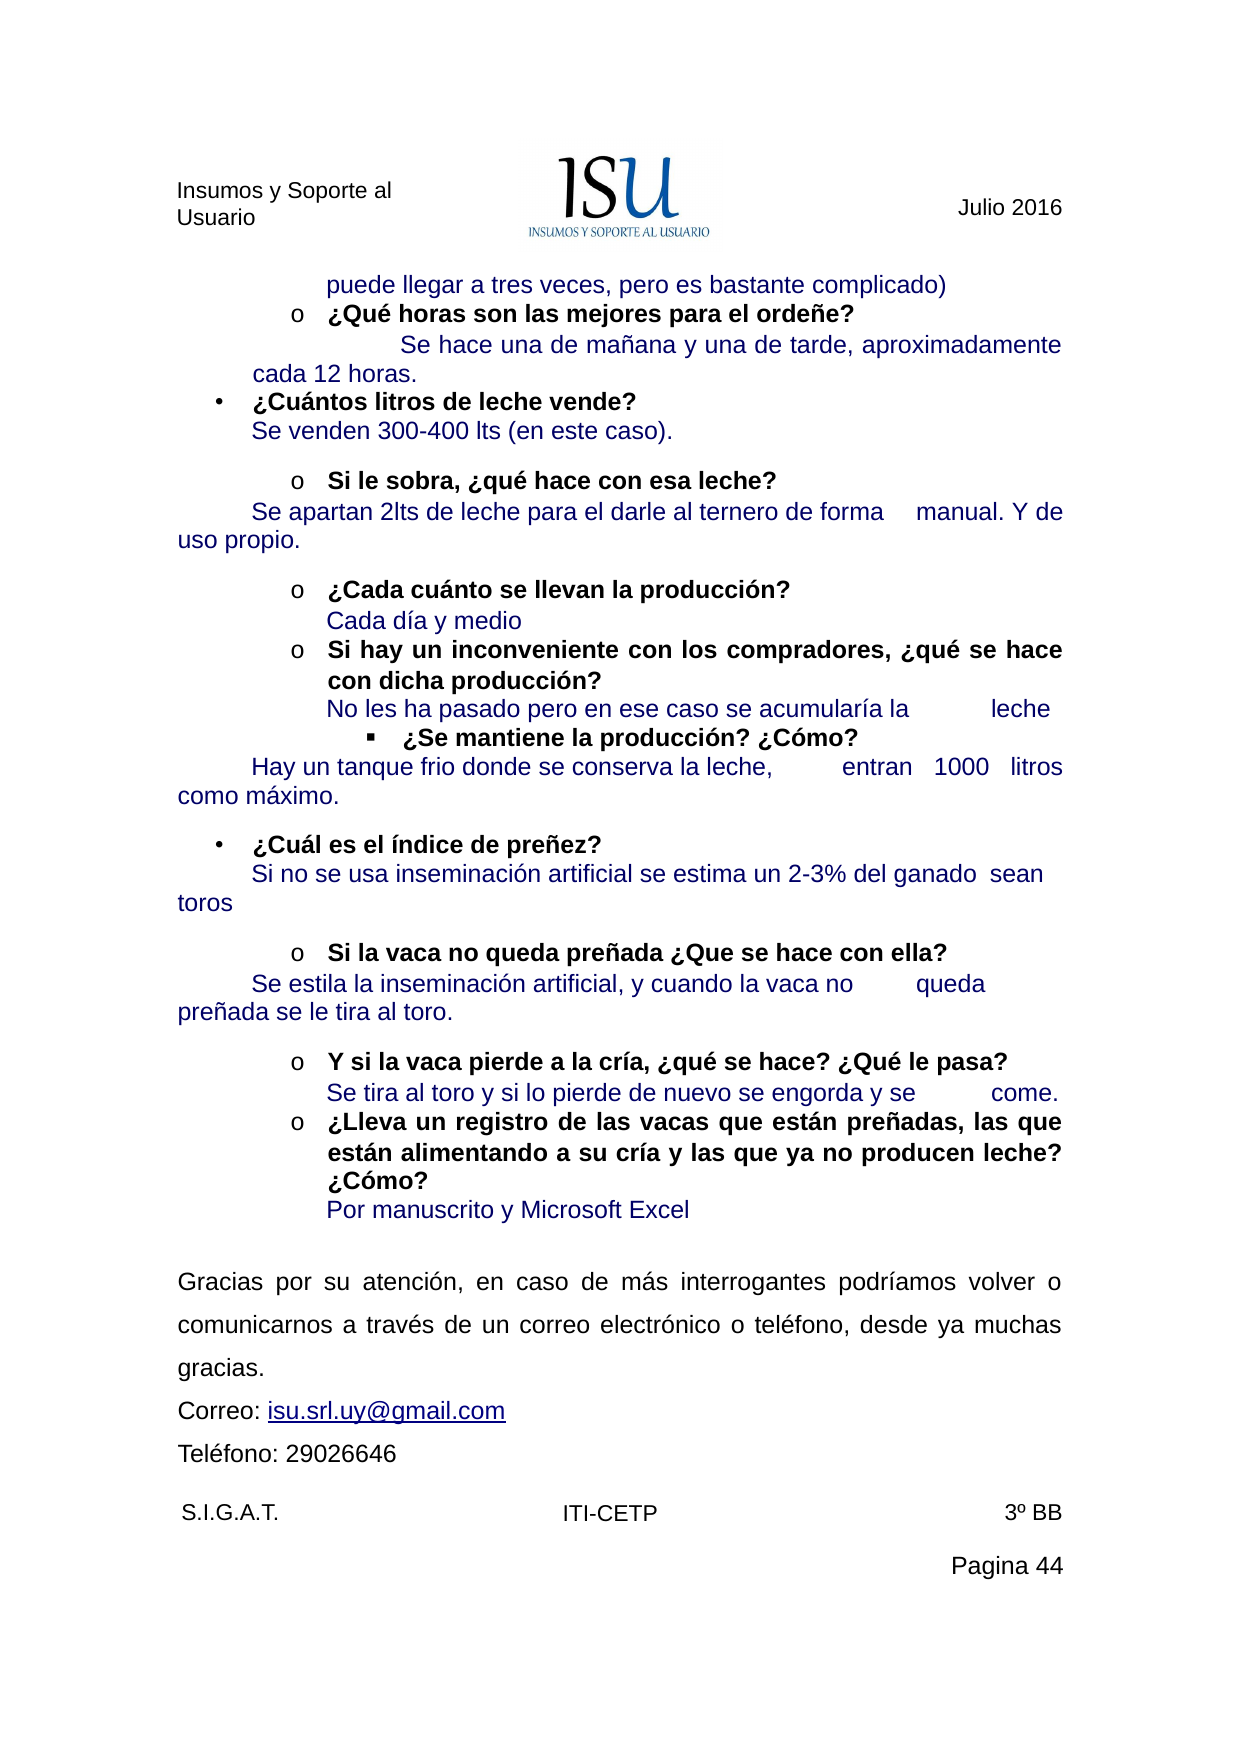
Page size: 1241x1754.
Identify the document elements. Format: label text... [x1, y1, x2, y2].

list ¿Cada cuánto se llevan la producción? [290, 575, 1063, 606]
list Por manuscrito y Microsoft Excel [252, 1195, 1063, 1224]
list Si la vaca no queda preñada ¿Que se hace con ella? [290, 938, 1063, 968]
text Gracias por su atención, en caso de más interrogantes podríamos volver o comunicarnos a través de un correo electrónico o teléfono, desde ya muchas gracias. [177, 1267, 1063, 1382]
list ¿Lleva un registro de las vacas que están preñadas, las que están alimentando a su cría y las que ya no producen leche? ¿Cómo? [290, 1107, 1063, 1195]
list ¿Cuál es el índice de preñez? [215, 830, 1063, 859]
list Cada día y medio [252, 606, 1063, 635]
list Si hay un inconveniente con los compradores, ¿qué se hace con dicha producción? [290, 635, 1063, 694]
text Correo: isu.srl.uy@gmail.com [177, 1396, 1063, 1425]
text Se apartan 2lts de leche para el darle al ternero de forma manual. Y de uso propio. [177, 497, 1063, 554]
list ¿Se mantiene la producción? ¿Cómo? [365, 723, 1063, 752]
list ¿Cuántos litros de leche vende? [215, 387, 1063, 416]
list Si le sobra, ¿qué hace con esa leche? [290, 466, 1063, 497]
list Se tira al toro y si lo pierde de nuevo se engorda y se come. [252, 1078, 1063, 1107]
list No les ha pasado pero en ese caso se acumularía la leche [252, 694, 1063, 723]
text Se estila la inseminación artificial, y cuando la vaca no queda preñada se le tira al toro. [177, 968, 1063, 1026]
text Si no se usa inseminación artificial se estima un 2-3% del ganado sean toros [177, 859, 1063, 917]
text Teléfono: 29026646 [177, 1439, 1063, 1468]
list Se hace una de mañana y una de tarde, aproximadamente cada 12 horas. [252, 330, 1063, 387]
list puede llegar a tres veces, pero es bastante complicado) [252, 270, 1063, 299]
list ¿Qué horas son las mejores para el ordeñe? [290, 299, 1063, 330]
text Hay un tanque frio donde se conserva la leche, entran 1000 litros como máximo. [177, 752, 1063, 809]
list Y si la vaca pierde a la cría, ¿qué se hace? ¿Qué le pasa? [290, 1047, 1063, 1078]
text Se venden 300-400 lts (en este caso). [177, 416, 1063, 445]
